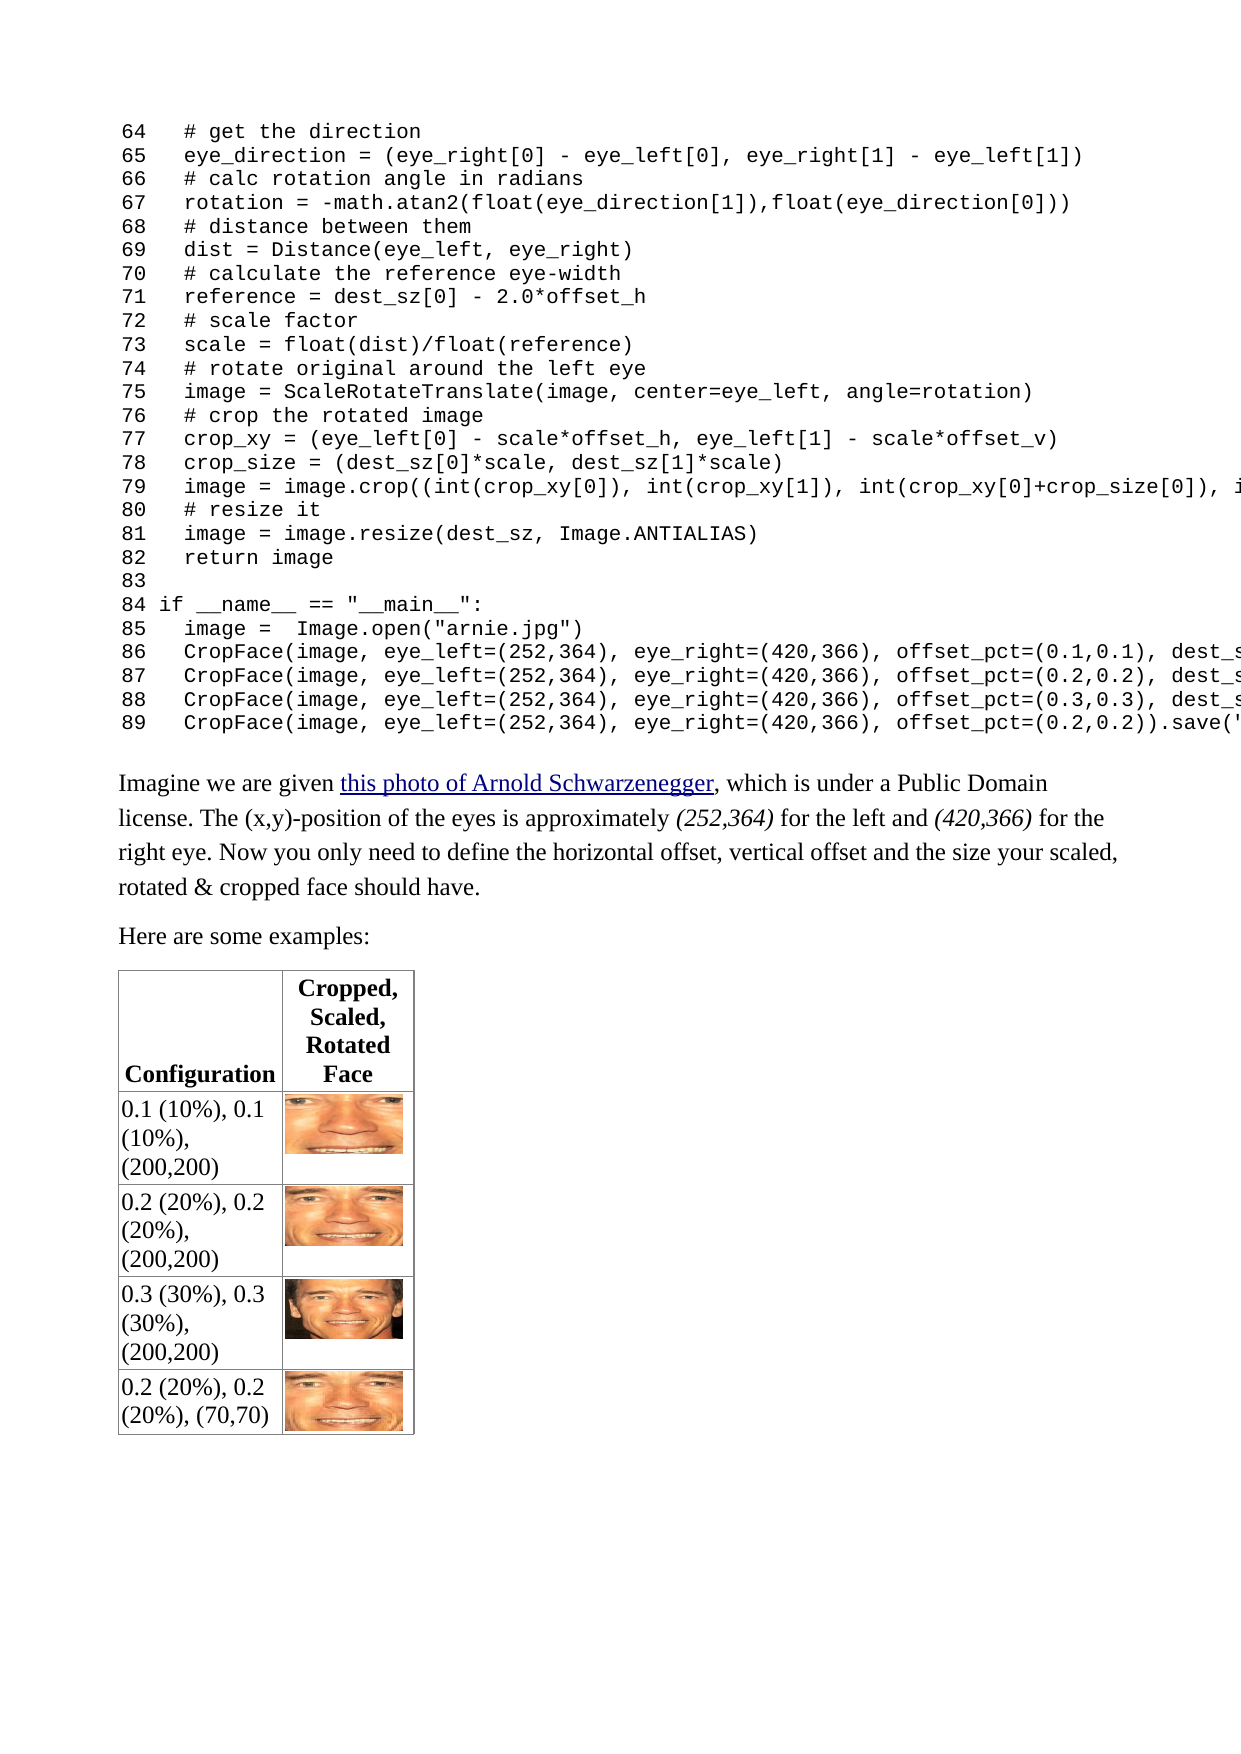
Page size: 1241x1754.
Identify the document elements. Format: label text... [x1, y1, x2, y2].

table_cell 0.3 (30%), 0.3 (30%), (200,200) [119, 1277, 282, 1368]
table_header Configuration [119, 971, 282, 1091]
table_cell 0.2 (20%), 0.2 (20%), (70,70) [119, 1370, 282, 1434]
table_cell [283, 1370, 413, 1434]
table_cell 0.2 (20%), 0.2 (20%), (200,200) [119, 1185, 282, 1276]
table_cell 0.1 (10%), 0.1 (10%), (200,200) [119, 1092, 282, 1183]
picture [285, 1186, 403, 1246]
picture [285, 1371, 403, 1431]
picture [285, 1094, 403, 1154]
table_cell [283, 1277, 413, 1368]
table_header #!/usr/bin/env python # Software License Agreement (BSD License) # # Copyright (c) 2012, Philipp Wagner # All rights reserved. # # Redistribution and use in source and binary forms, with or without # modification, are permitted provided that the following conditions # are met: # # * Redistributions of source code must retain the above copyright # notice, this list of conditions and the following disclaimer. # * Redistributions in binary form must reproduce the above # copyright notice, this list of conditions and the following # disclaimer in the documentation and/or other materials provided # with the distribution. # * Neither the name of the author nor the names of its # contributors may be used to endorse or promote products derived # from this software without specific prior written permission. # # THIS SOFTWARE IS PROVIDED BY THE COPYRIGHT HOLDERS AND CONTRIBUTORS # "AS IS" AND ANY EXPRESS OR IMPLIED WARRANTIES, INCLUDING, BUT NOT # LIMITED TO, THE IMPLIED WARRANTIES OF MERCHANTABILITY AND FITNESS # FOR A PARTICULAR PURPOSE ARE DISCLAIMED. IN NO EVENT SHALL THE # COPYRIGHT OWNER OR CONTRIBUTORS BE LIABLE FOR ANY DIRECT, INDIRECT, # INCIDENTAL, SPECIAL, EXEMPLARY, OR CONSEQUENTIAL DAMAGES (INCLUDING, # BUT NOT LIMITED TO, PROCUREMENT OF SUBSTITUTE GOODS OR SERVICES; # LOSS OF USE, DATA, OR PROFITS; OR BUSINESS INTERRUPTION) HOWEVER # CAUSED AND ON ANY THEORY OF LIABILITY, WHETHER IN CONTRACT, STRICT # LIABILITY, OR TORT (INCLUDING NEGLIGENCE OR OTHERWISE) ARISING IN # ANY WAY OUT OF THE USE OF THIS SOFTWARE, EVEN IF ADVISED OF THE # POSSIBILITY OF SUCH DAMAGE. import sys, math, Image def Distance(p1,p2): dx = p2[0] - p1[0] dy = p2[1] - p1[1] return math.sqrt(dx*dx+dy*dy) def ScaleRotateTranslate(image, angle, center = None, new_center = None, scale = None, resample=Image.BICUBIC): if (scale is None) and (center is None): return image.rotate(angle=angle, resample=resample) nx,ny = x,y = center sx=sy=1.0 if new_center: (nx,ny) = new_center if scale: (sx,sy) = (scale, scale) cosine = math.cos(angle) sine = math.sin(angle) a = cosine/sx b = sine/sx c = x-nx*a-ny*b d = -sine/sy e = cosine/sy f = y-nx*d-ny*e return image.transform(image.size, Image.AFFINE, (a,b,c,d,e,f), resample=resample) def CropFace(image, eye_left=(0,0), eye_right=(0,0), offset_pct=(0.2,0.2), dest_sz = (70,70)): # calculate offsets in original image offset_h = math.floor(float(offset_pct[0])*dest_sz[0]) offset_v = math.floor(float(offset_pct[1])*dest_sz[1]) # get the direction eye_direction = (eye_right[0] - eye_left[0], eye_right[1] - eye_left[1]) # calc rotation angle in radians rotation = -math.atan2(float(eye_direction[1]),float(eye_direction[0])) # distance between them dist = Distance(eye_left, eye_right) # calculate the reference eye-width reference = dest_sz[0] - 2.0*offset_h # scale factor scale = float(dist)/float(reference) # rotate original around the left eye image = ScaleRotateTranslate(image, center=eye_left, angle=rotation) # crop the rotated image crop_xy = (eye_left[0] - scale*offset_h, eye_left[1] - scale*offset_v) crop_size = (dest_sz[0]*scale, dest_sz[1]*scale) image = image.crop((int(crop_xy[0]), int(crop_xy[1]), int(crop_xy[0]+crop_size[0]), int(crop_xy[1]+crop_size[1]))) # resize it image = image.resize(dest_sz, Image.ANTIALIAS) return image if __name__ == "__main__": image = Image.open("arnie.jpg") CropFace(image, eye_left=(252,364), eye_right=(420,366), offset_pct=(0.1,0.1), dest_sz=(200,200)).save("arnie_10_10_200_200.jpg") CropFace(image, eye_left=(252,364), eye_right=(420,366), offset_pct=(0.2,0.2), dest_sz=(200,200)).save("arnie_20_20_200_200.jpg") CropFace(image, eye_left=(252,364), eye_right=(420,366), offset_pct=(0.3,0.3), dest_sz=(200,200)).save("arnie_30_30_200_200.jpg") CropFace(image, eye_left=(252,364), eye_right=(420,366), offset_pct=(0.2,0.2)).save("arnie_20_20_70_70.jpg") [156, 118, 1240, 768]
picture [285, 1279, 403, 1339]
table_cell [283, 1185, 413, 1276]
table_header Cropped, Scaled, Rotated Face [283, 971, 413, 1091]
table_header 64 65 66 67 68 69 70 71 72 73 74 75 76 77 78 79 80 81 82 83 84 85 86 87 88 89 [118, 118, 156, 768]
text Here are some examples: [118, 921, 1122, 949]
text Imagine we are given this photo of Arnold Schwarzenegger, which is under a Public Domain license. The (x,y)-position of the eyes is approximately (252,364) for the left and (420,366) for the right eye. Now you only need to define the horizontal offset, vertical offset and the size your scaled, rotated & cropped face should have. [118, 768, 1122, 900]
table_cell [283, 1092, 413, 1183]
